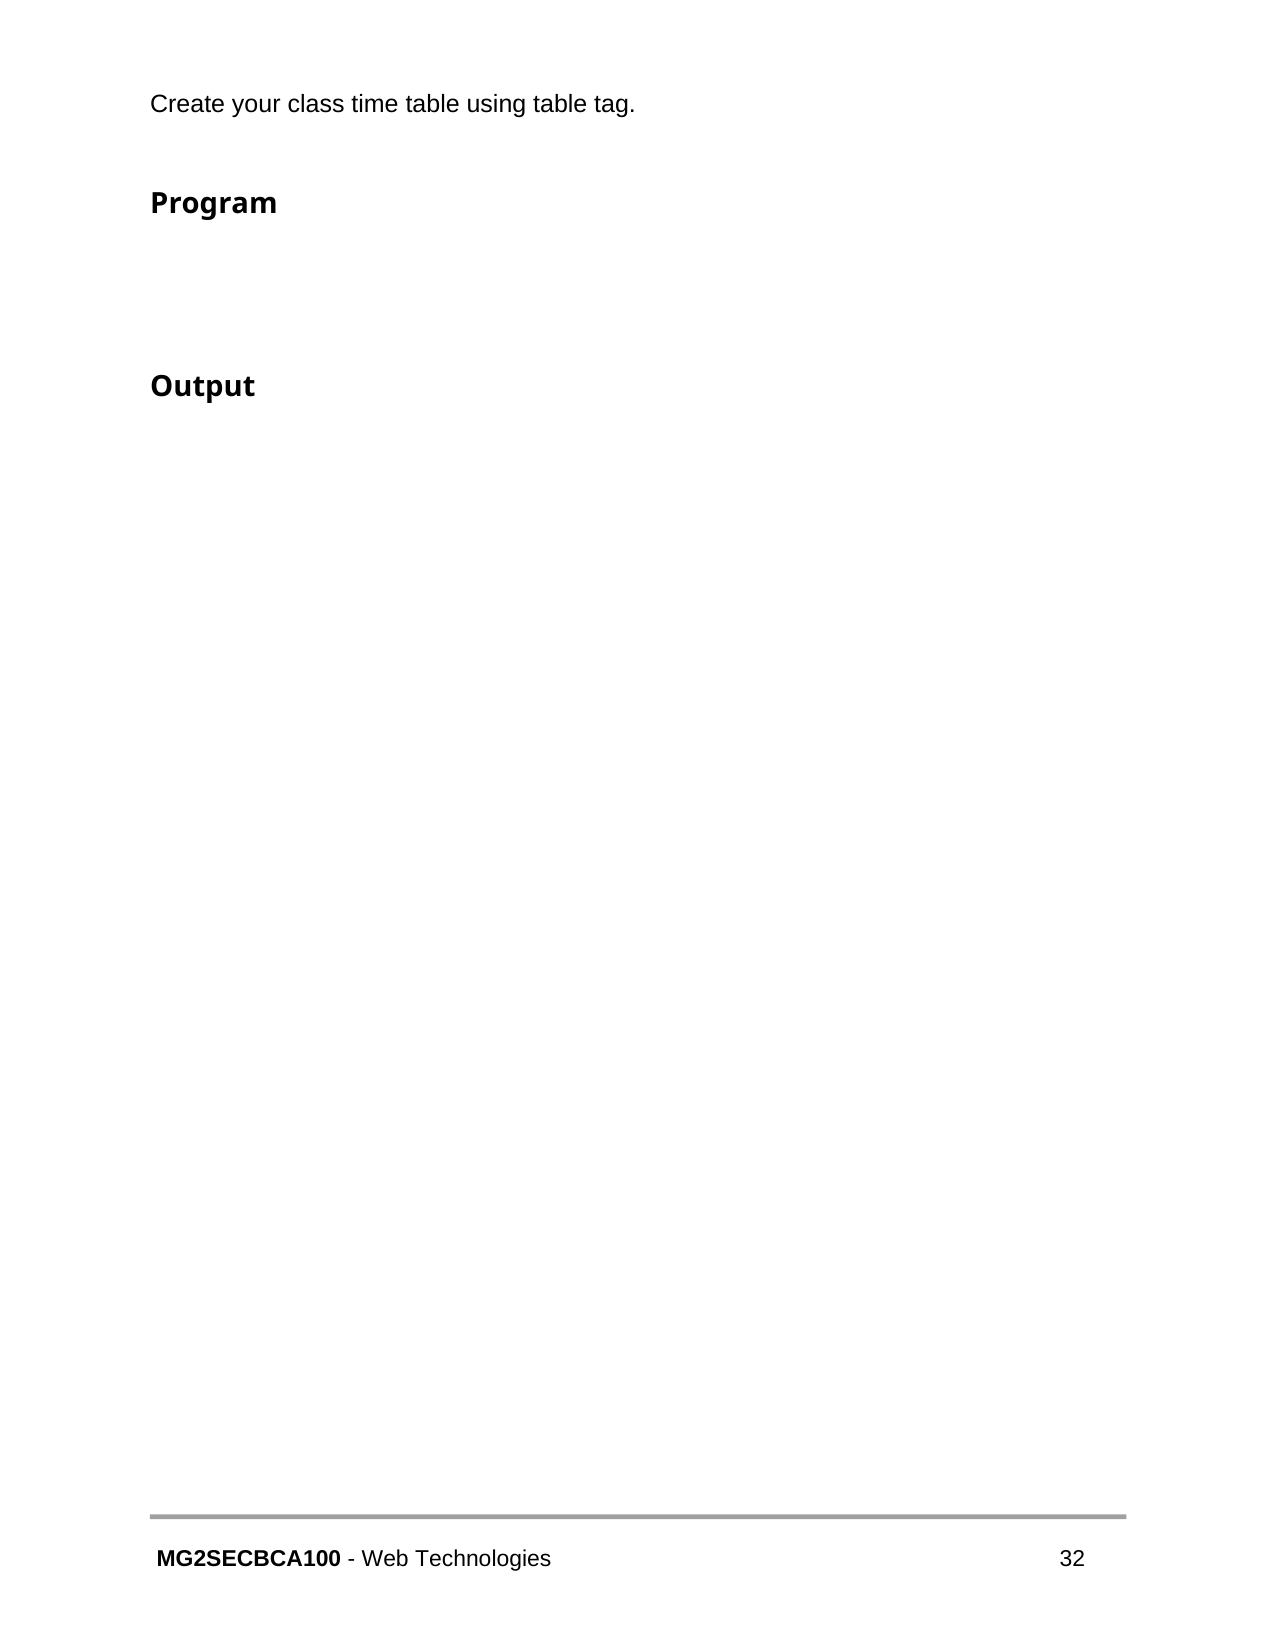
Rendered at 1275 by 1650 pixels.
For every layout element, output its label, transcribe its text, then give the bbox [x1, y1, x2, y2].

text Create your class time table using table tag. [150, 88, 1125, 117]
table_header [140, 288, 1110, 365]
text Output [150, 365, 1125, 405]
text Program [150, 183, 1125, 222]
